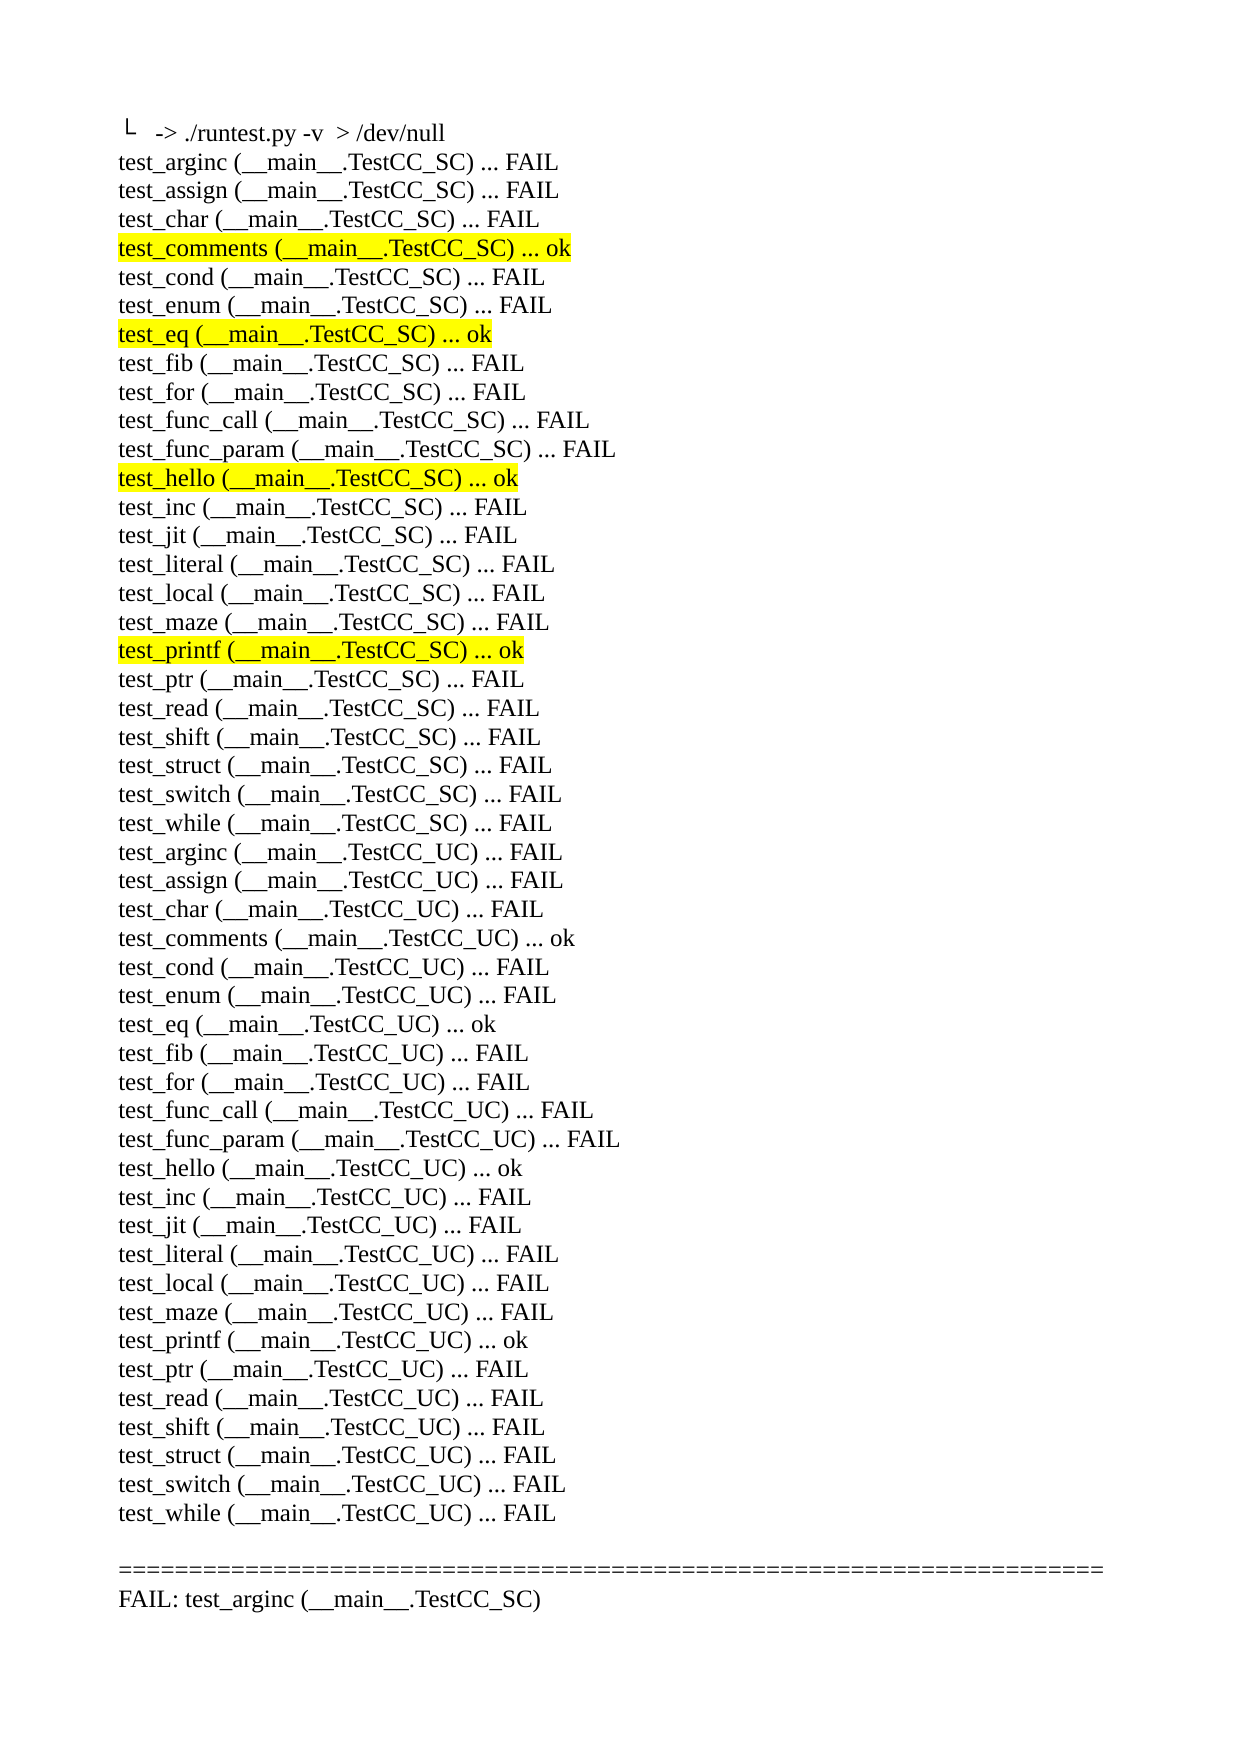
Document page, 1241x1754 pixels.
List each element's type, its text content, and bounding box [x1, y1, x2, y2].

text test_read (__main__.TestCC_UC) ... FAIL [118, 1383, 1122, 1412]
text test_inc (__main__.TestCC_SC) ... FAIL [118, 492, 1122, 521]
text test_cond (__main__.TestCC_SC) ... FAIL [118, 262, 1122, 291]
text test_struct (__main__.TestCC_UC) ... FAIL [118, 1441, 1122, 1469]
text test_switch (__main__.TestCC_SC) ... FAIL [118, 779, 1122, 808]
text test_struct (__main__.TestCC_SC) ... FAIL [118, 751, 1122, 779]
text test_comments (__main__.TestCC_SC) ... ok [118, 233, 1122, 262]
text test_shift (__main__.TestCC_UC) ... FAIL [118, 1412, 1122, 1441]
text test_func_call (__main__.TestCC_UC) ... FAIL [118, 1096, 1122, 1124]
text test_enum (__main__.TestCC_SC) ... FAIL [118, 291, 1122, 319]
text test_func_param (__main__.TestCC_UC) ... FAIL [118, 1124, 1122, 1153]
text test_local (__main__.TestCC_SC) ... FAIL [118, 578, 1122, 607]
text test_for (__main__.TestCC_SC) ... FAIL [118, 377, 1122, 406]
text test_inc (__main__.TestCC_UC) ... FAIL [118, 1182, 1122, 1211]
text test_assign (__main__.TestCC_SC) ... FAIL [118, 176, 1122, 204]
text test_maze (__main__.TestCC_SC) ... FAIL [118, 607, 1122, 636]
text test_ptr (__main__.TestCC_UC) ... FAIL [118, 1354, 1122, 1383]
text test_func_call (__main__.TestCC_SC) ... FAIL [118, 406, 1122, 434]
text test_while (__main__.TestCC_UC) ... FAIL [118, 1498, 1122, 1527]
text test_eq (__main__.TestCC_UC) ... ok [118, 1009, 1122, 1038]
text test_cond (__main__.TestCC_UC) ... FAIL [118, 952, 1122, 981]
text test_enum (__main__.TestCC_UC) ... FAIL [118, 981, 1122, 1009]
text test_jit (__main__.TestCC_UC) ... FAIL [118, 1211, 1122, 1239]
text FAIL: test_arginc (__main__.TestCC_SC) [118, 1584, 1122, 1613]
text test_func_param (__main__.TestCC_SC) ... FAIL [118, 434, 1122, 463]
text test_printf (__main__.TestCC_SC) ... ok [118, 636, 1122, 664]
text test_literal (__main__.TestCC_SC) ... FAIL [118, 549, 1122, 578]
text ====================================================================== [118, 1556, 1122, 1584]
text test_char (__main__.TestCC_SC) ... FAIL [118, 204, 1122, 233]
text test_arginc (__main__.TestCC_SC) ... FAIL [118, 147, 1122, 176]
text test_arginc (__main__.TestCC_UC) ... FAIL [118, 837, 1122, 866]
text test_fib (__main__.TestCC_UC) ... FAIL [118, 1038, 1122, 1067]
text test_hello (__main__.TestCC_UC) ... ok [118, 1153, 1122, 1182]
text test_shift (__main__.TestCC_SC) ... FAIL [118, 722, 1122, 751]
text └🤘-> ./runtest.py -v > /dev/null [118, 118, 1122, 147]
text test_while (__main__.TestCC_SC) ... FAIL [118, 808, 1122, 837]
text test_maze (__main__.TestCC_UC) ... FAIL [118, 1297, 1122, 1326]
text test_jit (__main__.TestCC_SC) ... FAIL [118, 521, 1122, 549]
text test_assign (__main__.TestCC_UC) ... FAIL [118, 866, 1122, 894]
text test_ptr (__main__.TestCC_SC) ... FAIL [118, 664, 1122, 693]
text test_for (__main__.TestCC_UC) ... FAIL [118, 1067, 1122, 1096]
text test_hello (__main__.TestCC_SC) ... ok [118, 463, 1122, 492]
text test_switch (__main__.TestCC_UC) ... FAIL [118, 1469, 1122, 1498]
text test_read (__main__.TestCC_SC) ... FAIL [118, 693, 1122, 722]
text test_local (__main__.TestCC_UC) ... FAIL [118, 1268, 1122, 1297]
text test_char (__main__.TestCC_UC) ... FAIL [118, 894, 1122, 923]
text test_comments (__main__.TestCC_UC) ... ok [118, 923, 1122, 952]
text test_literal (__main__.TestCC_UC) ... FAIL [118, 1239, 1122, 1268]
text test_printf (__main__.TestCC_UC) ... ok [118, 1326, 1122, 1354]
text test_eq (__main__.TestCC_SC) ... ok [118, 319, 1122, 348]
text test_fib (__main__.TestCC_SC) ... FAIL [118, 348, 1122, 377]
